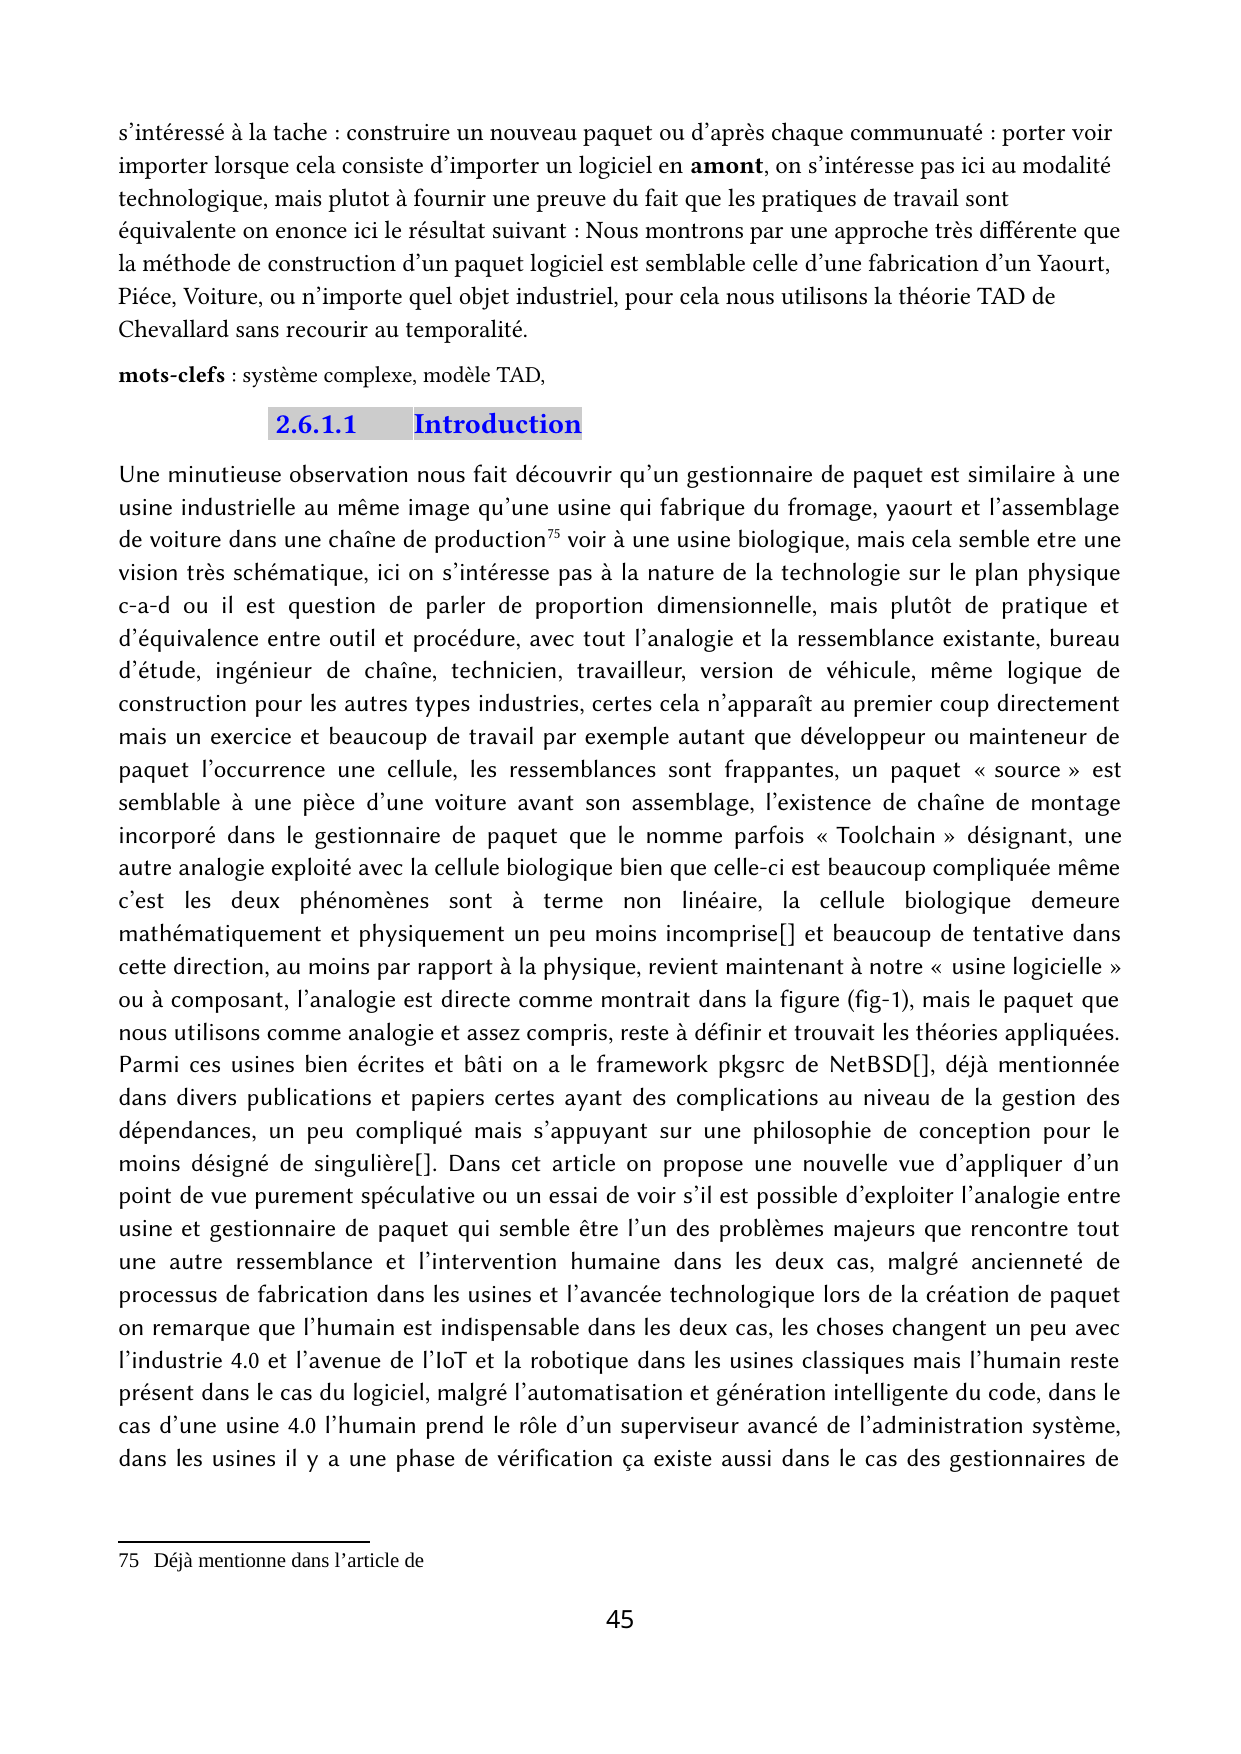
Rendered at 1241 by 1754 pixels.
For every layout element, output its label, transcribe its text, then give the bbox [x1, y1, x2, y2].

text mots-clefs : système complexe, modèle TAD, [118, 362, 1122, 388]
text Une minutieuse observation nous fait découvrir qu’un gestionnaire de paquet est similaire à une usine industrielle au même image qu’une usine qui fabrique du fromage, yaourt et l’assemblage de voiture dans une chaîne de production voir à une usine biologique, mais cela semble etre une vision très schématique, ici on s’intéresse pas à la nature de la technologie sur le plan physique c-a-d ou il est question de parler de proportion dimensionnelle, mais plutôt de pratique et d’équivalence entre outil et procédure, avec tout l’analogie et la ressemblance existante, bureau d’étude, ingénieur de chaîne, technicien, travailleur, version de véhicule, même logique de construction pour les autres types industries, certes cela n’apparaît au premier coup directement mais un exercice et beaucoup de travail par exemple autant que développeur ou mainteneur de paquet l’occurrence une cellule, les ressemblances sont frappantes, un paquet « source » est semblable à une pièce d’une voiture avant son assemblage, l’existence de chaîne de montage incorporé dans le gestionnaire de paquet que le nomme parfois « Toolchain » désignant, une autre analogie exploité avec la cellule biologique bien que celle-ci est beaucoup compliquée même c’est les deux phénomènes sont à terme non linéaire, la cellule biologique demeure mathématiquement et physiquement un peu moins incomprise[] et beaucoup de tentative dans cette direction, au moins par rapport à la physique, revient maintenant à notre « usine logicielle » ou à composant, l’analogie est directe comme montrait dans la figure (fig-1), mais le paquet que nous utilisons comme analogie et assez compris, reste à définir et trouvait les théories appliquées. Parmi ces usines bien écrites et bâti on a le framework pkgsrc de NetBSD[], déjà mentionnée dans divers publications et papiers certes ayant des complications au niveau de la gestion des dépendances, un peu compliqué mais s’appuyant sur une philosophie de conception pour le moins désigné de singulière[]. Dans cet article on propose une nouvelle vue d’appliquer d’un point de vue purement spéculative ou un essai de voir s’il est possible d’exploiter l’analogie entre usine et gestionnaire de paquet qui semble être l’un des problèmes majeurs que rencontre tout une autre ressemblance et l’intervention humaine dans les deux cas, malgré ancienneté de processus de fabrication dans les usines et l’avancée technologique lors de la création de paquet on remarque que l’humain est indispensable dans les deux cas, les choses changent un peu avec l’industrie 4.0 et l’avenue de l’IoT et la robotique dans les usines classiques mais l’humain reste présent dans le cas du logiciel, malgré l’automatisation et génération intelligente du code, dans le cas d’une usine 4.0 l’humain prend le rôle d’un superviseur avancé de l’administration système, dans les usines il y a une phase de vérification ça existe aussi dans le cas des gestionnaires de [118, 460, 1122, 1473]
text Déjà mentionne dans l’article de [118, 1548, 1122, 1572]
text s’intéressé à la tache : construire un nouveau paquet ou d’après chaque communuaté : porter voir importer lorsque cela consiste d’importer un logiciel en amont, on s’intéresse pas ici au modalité technologique, mais plutot à fournir une preuve du fait que les pratiques de travail sont équivalente on enonce ici le résultat suivant : Nous montrons par une approche très différente que la méthode de construction d’un paquet logiciel est semblable celle d’une fabrication d’un Yaourt, Piéce, Voiture, ou n’importe quel objet industriel, pour cela nous utilisons la théorie TAD de Chevallard sans recourir au temporalité. [118, 118, 1122, 343]
list Introduction [268, 407, 1122, 440]
